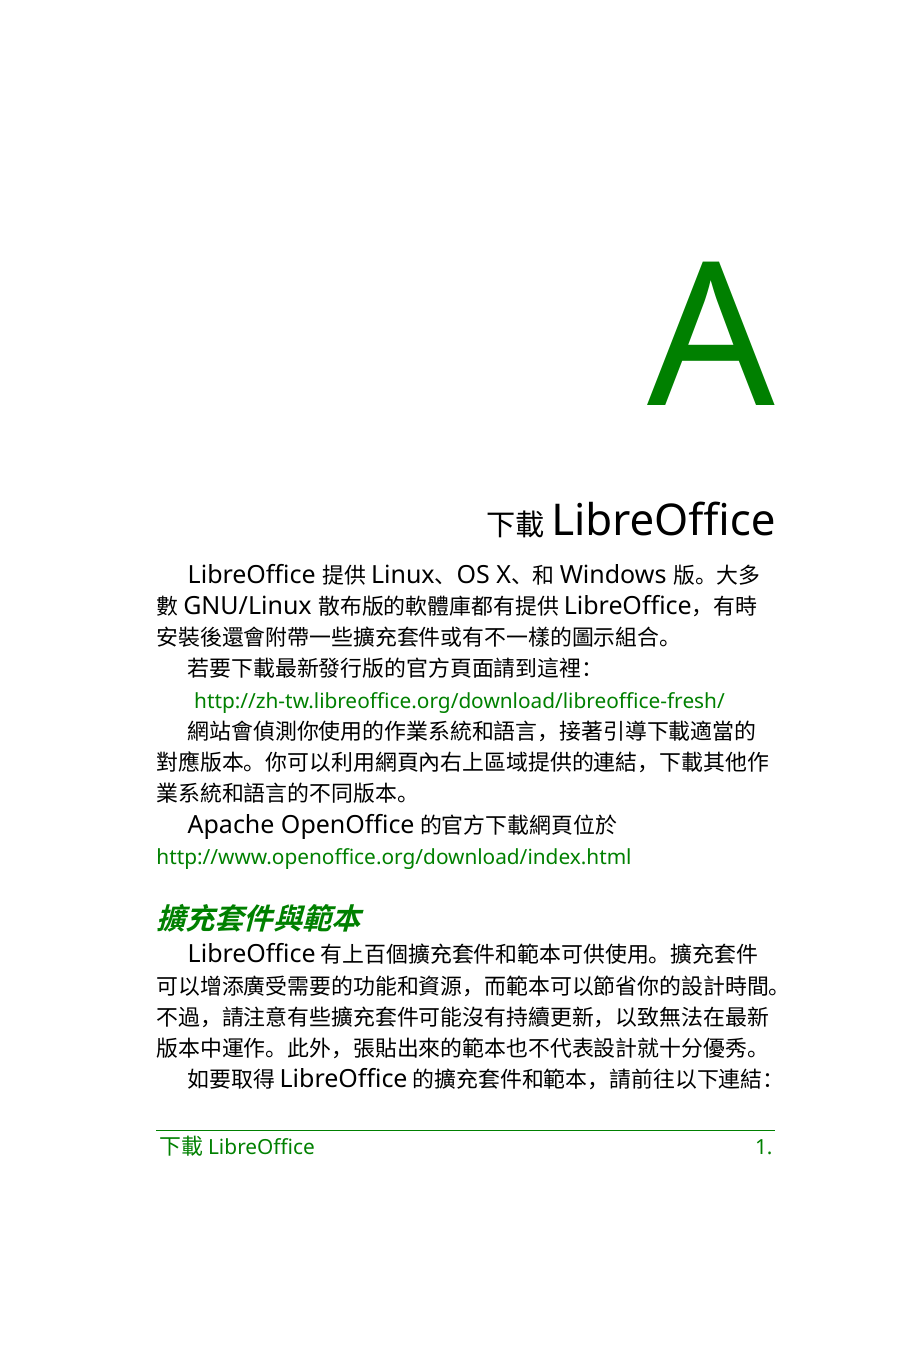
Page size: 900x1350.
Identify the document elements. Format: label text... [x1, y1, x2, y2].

subtitle 下載 LibreOffice [156, 489, 775, 549]
text Apache OpenOffice的官方下載網頁位於 http://www.openoffice.org/download/index.html [156, 808, 775, 871]
text 若要下載最新發行版的官方頁面請到這裡： [156, 652, 775, 683]
text http://zh-tw.libreoffice.org/download/libreoffice-fresh/ [156, 683, 775, 714]
text A [156, 192, 775, 464]
text 如要取得LibreOffice的擴充套件和範本，請前往以下連結： [156, 1063, 775, 1094]
text LibreOffice 提供 Linux、OS X、和 Windows 版。大多數 GNU/Linux 散布版的軟體庫都有提供 LibreOffice，有時安裝後還會附帶一些擴充套件或有不一樣的圖示組合。 [156, 558, 775, 652]
subtitle 擴充套件與範本 [156, 896, 775, 938]
text LibreOffice有上百個擴充套件和範本可供使用。擴充套件可以增添廣受需要的功能和資源，而範本可以節省你的設計時間。不過，請注意有些擴充套件可能沒有持續更新，以致無法在最新版本中運作。此外，張貼出來的範本也不代表設計就十分優秀。 [156, 938, 775, 1063]
text 網站會偵測你使用的作業系統和語言，接著引導下載適當的對應版本。你可以利用網頁內右上區域提供的連結，下載其他作業系統和語言的不同版本。 [156, 714, 775, 808]
